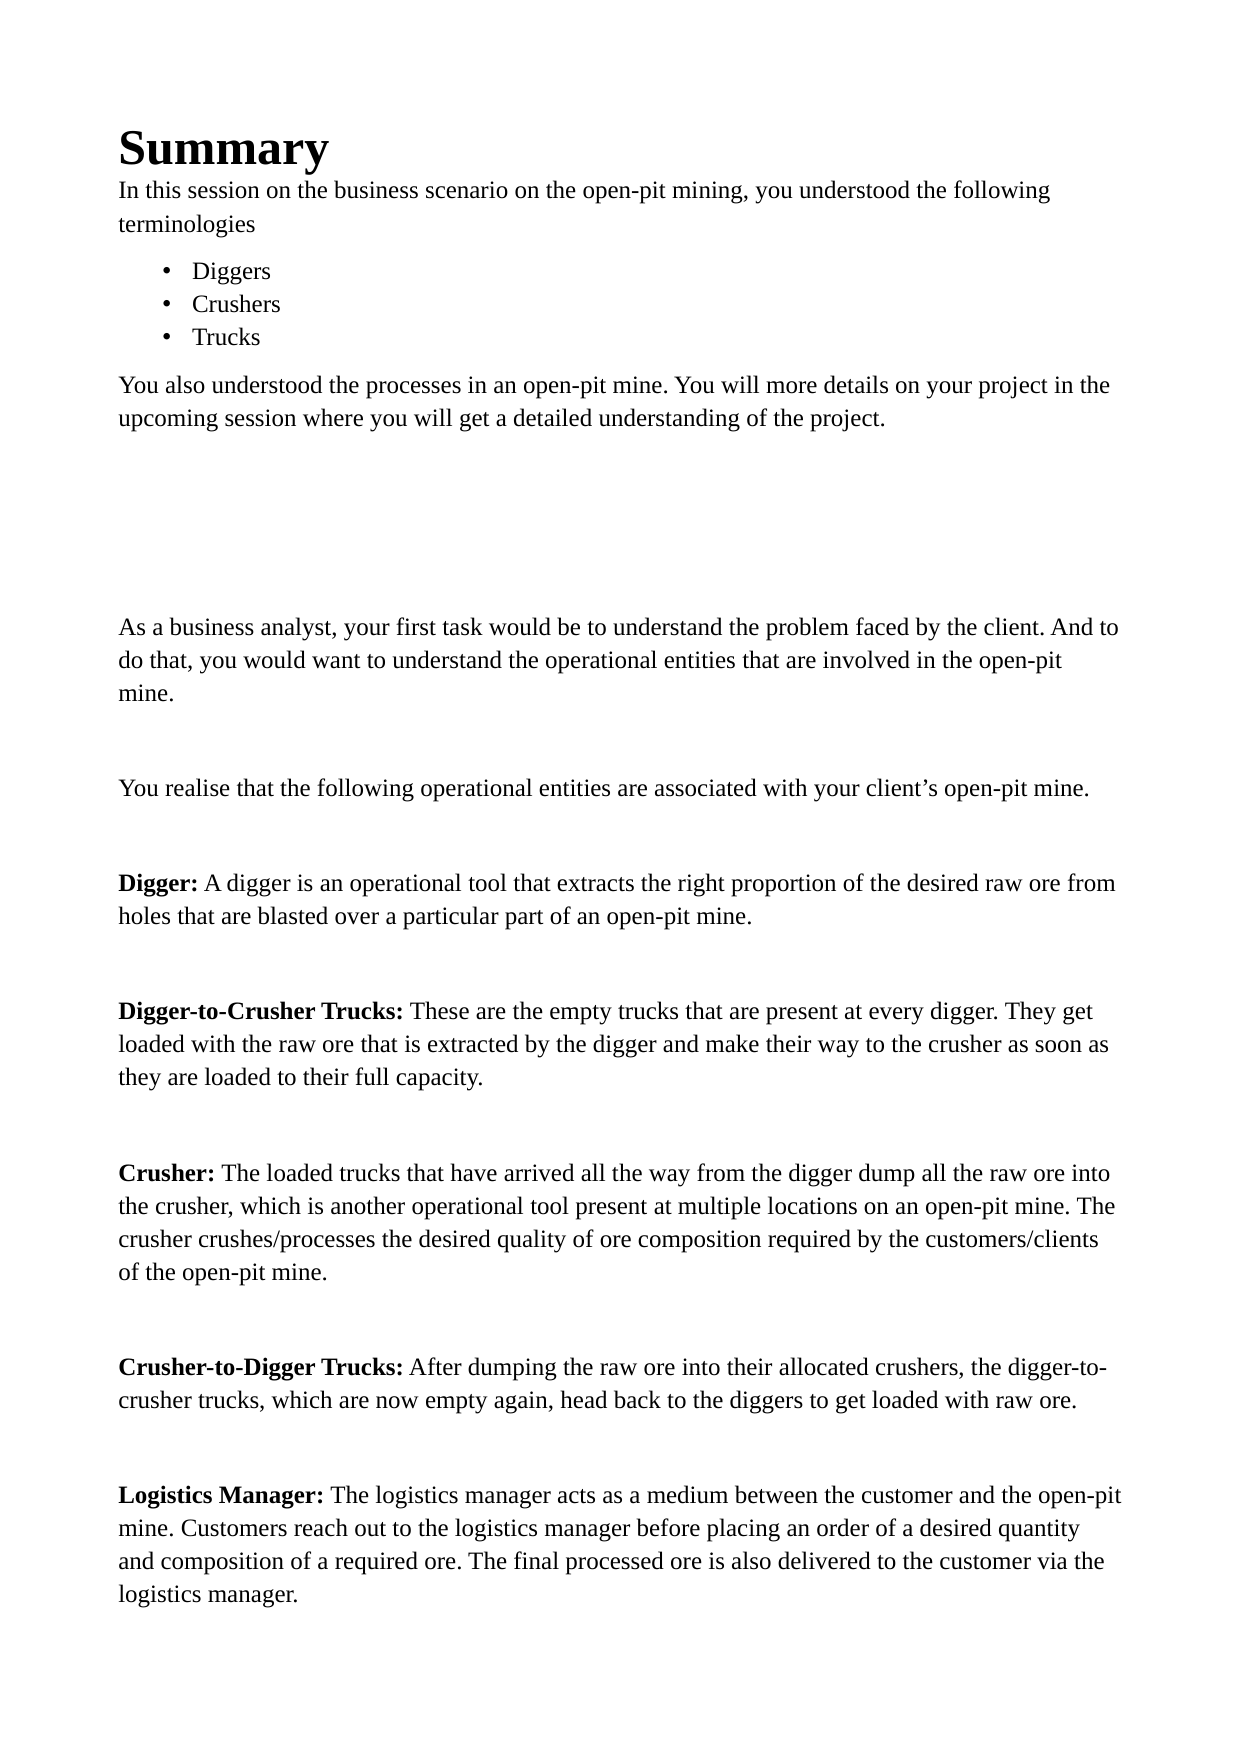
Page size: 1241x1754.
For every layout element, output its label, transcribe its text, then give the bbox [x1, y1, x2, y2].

list Trucks [162, 322, 1122, 351]
text Crusher-to-Digger Trucks: After dumping the raw ore into their allocated crushers, the digger-to-crusher trucks, which are now empty again, head back to the diggers to get loaded with raw ore. [118, 1352, 1122, 1414]
text Logistics Manager: The logistics manager acts as a medium between the customer and the open-pit mine. Customers reach out to the logistics manager before placing an order of a desired quantity and composition of a required ore. The final processed ore is also delivered to the customer via the logistics manager. [118, 1480, 1122, 1608]
list Diggers [162, 256, 1122, 285]
list Crushers [162, 289, 1122, 318]
text Crusher: The loaded trucks that have arrived all the way from the digger dump all the raw ore into the crusher, which is another operational tool present at multiple locations on an open-pit mine. The crusher crushes/processes the desired quality of ore composition required by the customers/clients of the open-pit mine. [118, 1158, 1122, 1286]
text Digger-to-Crusher Trucks: These are the empty trucks that are present at every digger. They get loaded with the raw ore that is extracted by the digger and make their way to the crusher as soon as they are loaded to their full capacity. [118, 996, 1122, 1091]
subtitle Summary [118, 118, 1122, 176]
text Digger: A digger is an operational tool that extracts the right proportion of the desired raw ore from holes that are blasted over a particular part of an open-pit mine. [118, 868, 1122, 930]
text In this session on the business scenario on the open-pit mining, you understood the following terminologies [118, 176, 1122, 237]
text As a business analyst, your first task would be to understand the problem faced by the client. And to do that, you would want to understand the operational entities that are involved in the open-pit mine. [118, 579, 1122, 707]
text You also understood the processes in an open-pit mine. You will more details on your project in the upcoming session where you will get a detailed understanding of the project. [118, 370, 1122, 432]
text You realise that the following operational entities are associated with your client’s open-pit mine. [118, 773, 1122, 802]
